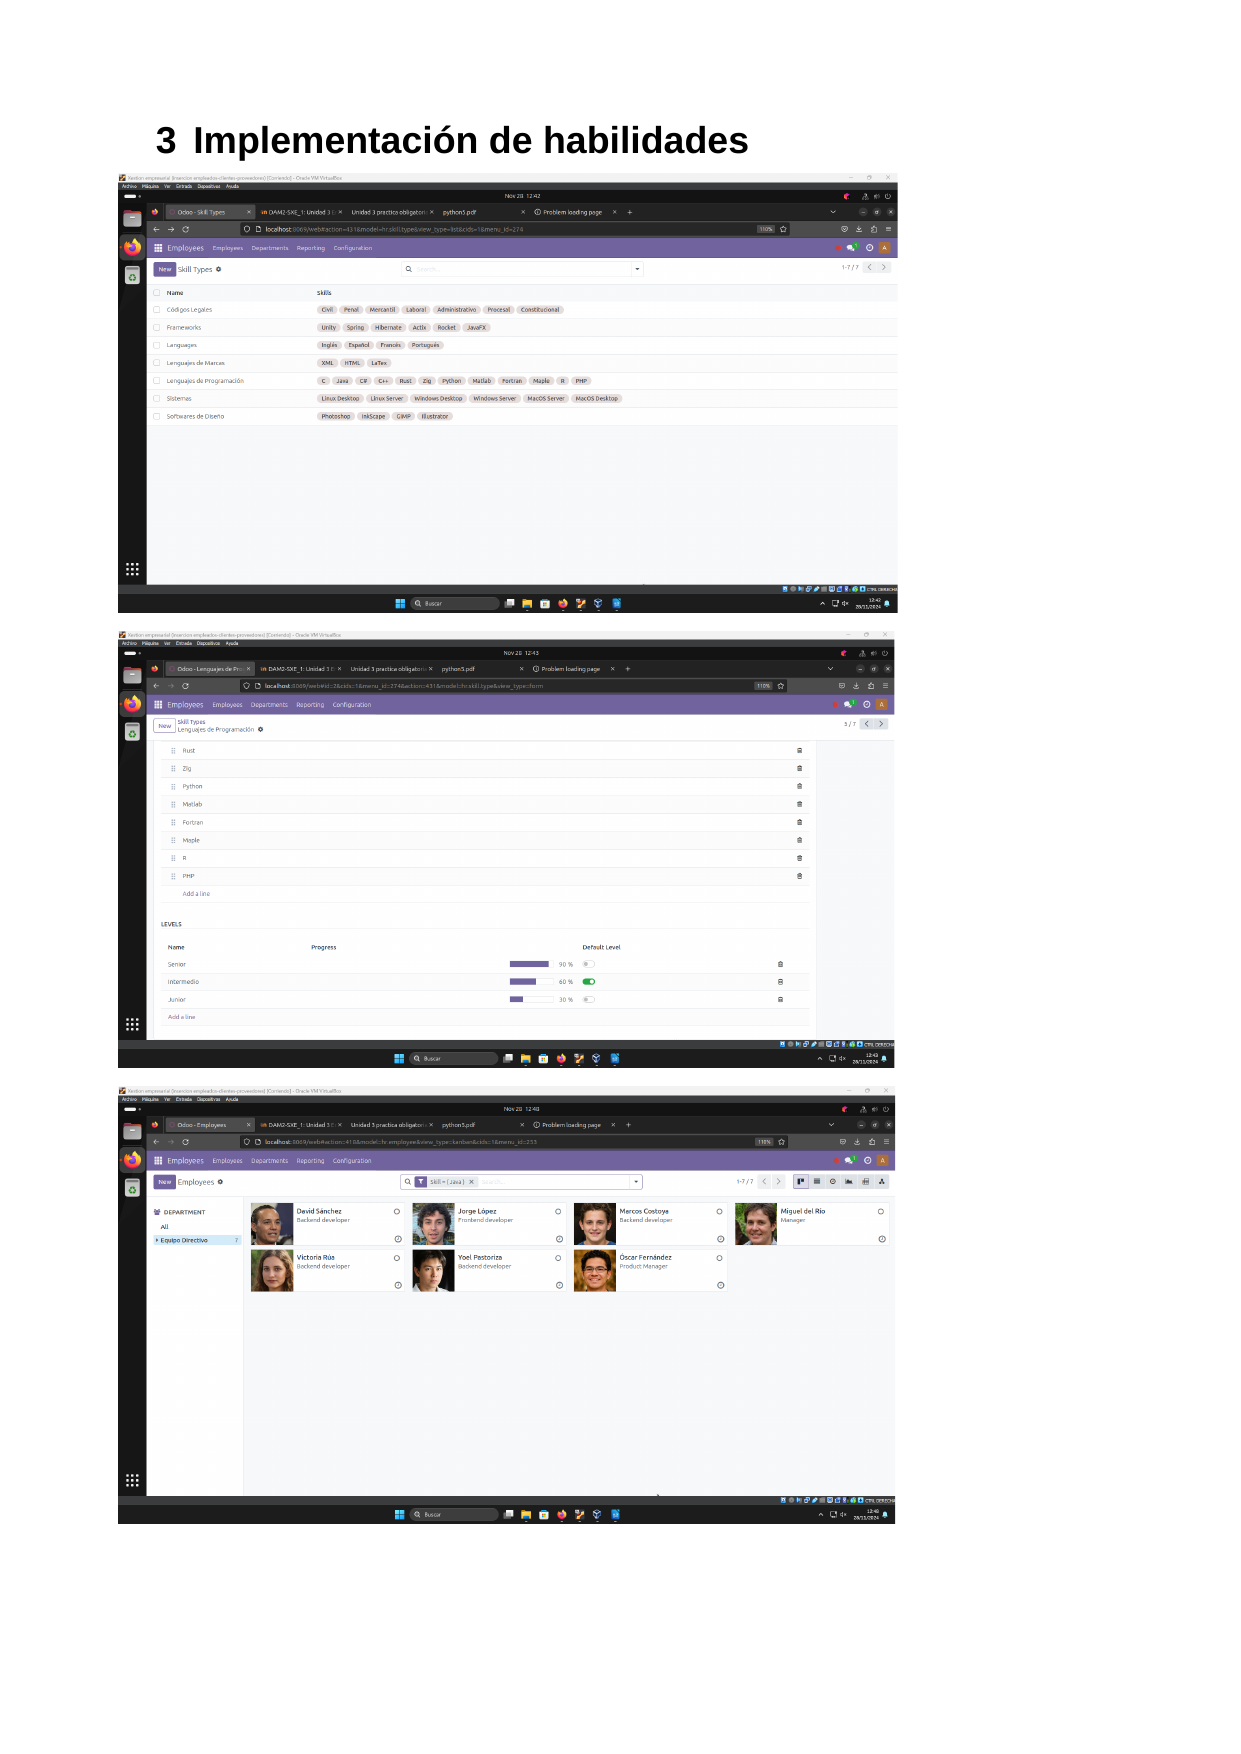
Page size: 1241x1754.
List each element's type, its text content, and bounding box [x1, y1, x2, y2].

picture [118, 173, 898, 613]
picture [118, 1086, 896, 1524]
picture [118, 631, 895, 1068]
subtitle Implementación de habilidades [156, 118, 1122, 161]
